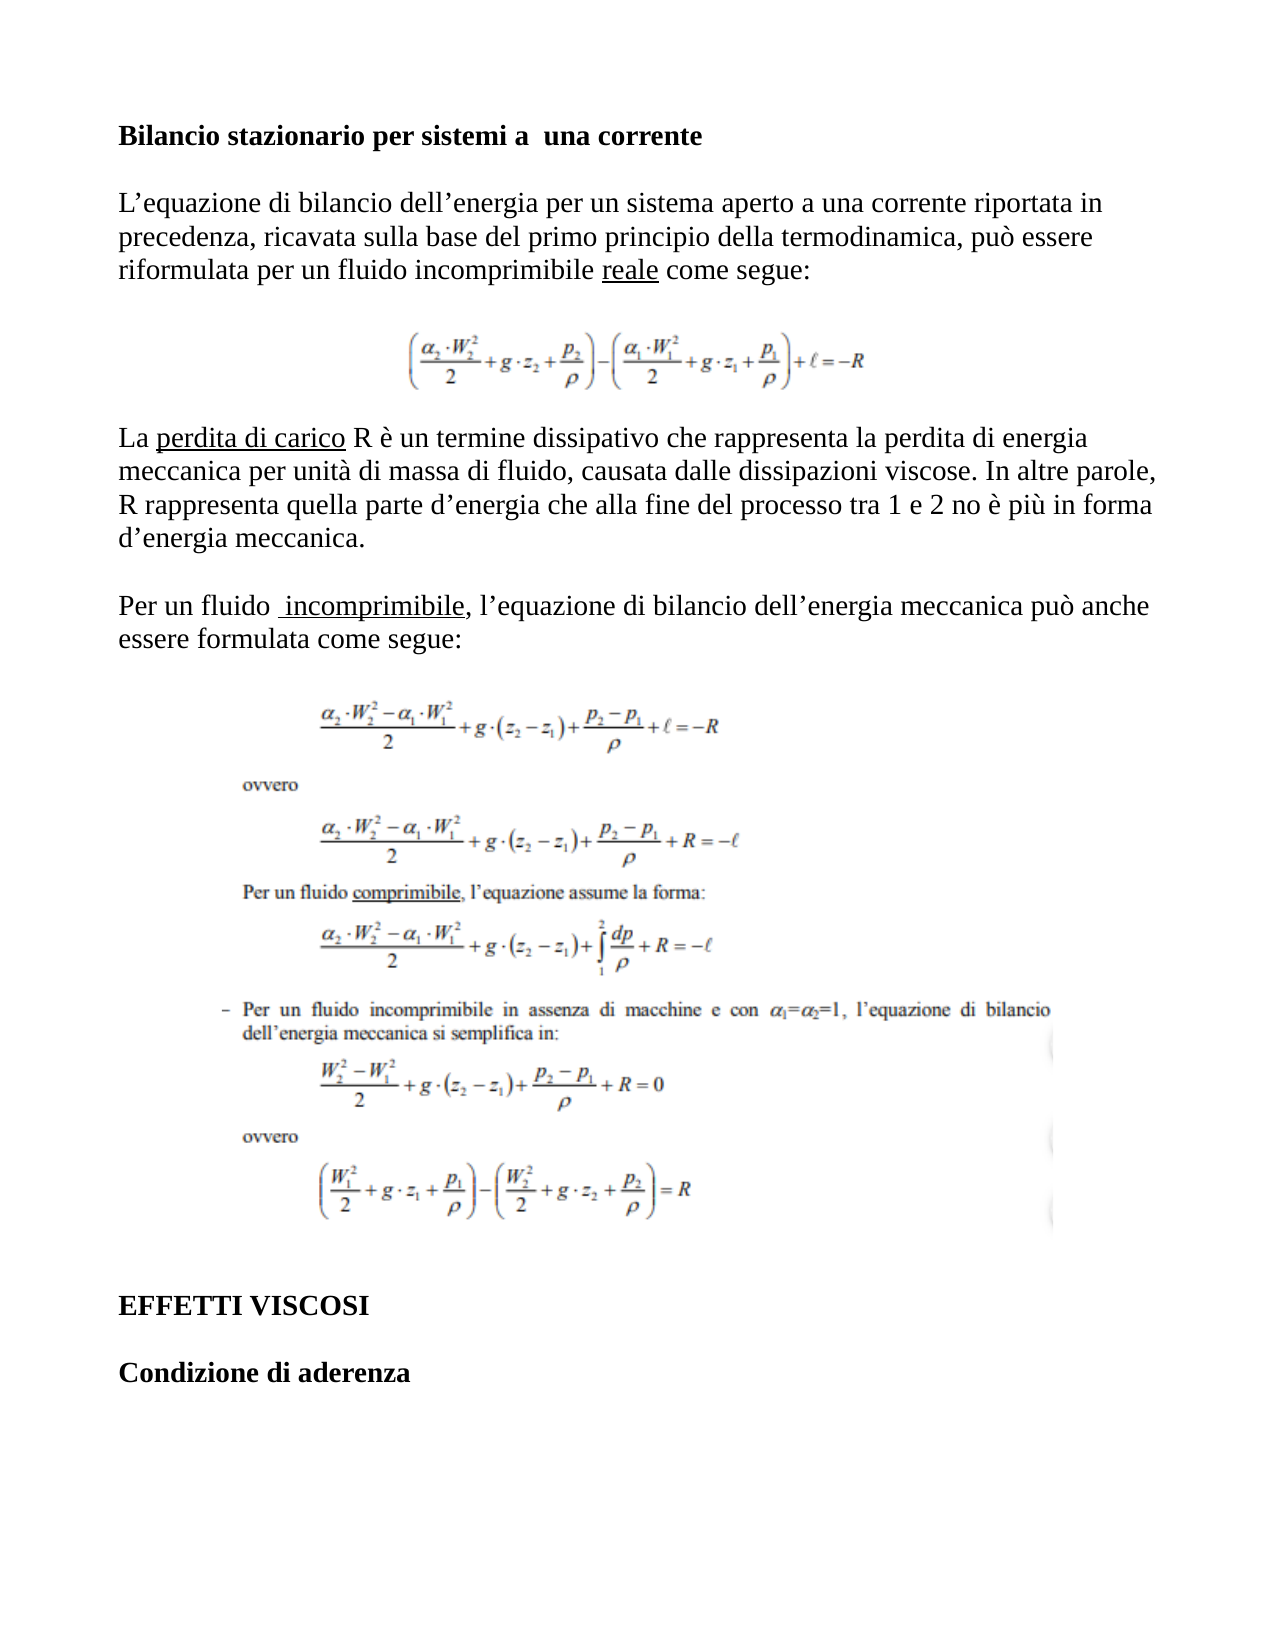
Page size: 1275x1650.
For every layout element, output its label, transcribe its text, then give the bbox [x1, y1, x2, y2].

text Per un fluido incomprimibile, l’equazione di bilancio dell’energia meccanica può anche essere formulata come segue: [118, 588, 1157, 655]
picture [221, 688, 1054, 1254]
text La perdita di carico R è un termine dissipativo che rappresenta la perdita di energia meccanica per unità di massa di fluido, causata dalle dissipazioni viscose. In altre parole, R rappresenta quella parte d’energia che alla fine del processo tra 1 e 2 no è più in forma d’energia meccanica. [118, 420, 1157, 554]
picture [400, 319, 875, 401]
text Condizione di aderenza [118, 1355, 1157, 1388]
text EFFETTI VISCOSI [118, 1288, 1157, 1321]
text Bilancio stazionario per sistemi a una corrente [118, 118, 1157, 152]
text L’equazione di bilancio dell’energia per un sistema aperto a una corrente riportata in precedenza, ricavata sulla base del primo principio della termodinamica, può essere riformulata per un fluido incomprimibile reale come segue: [118, 185, 1157, 286]
